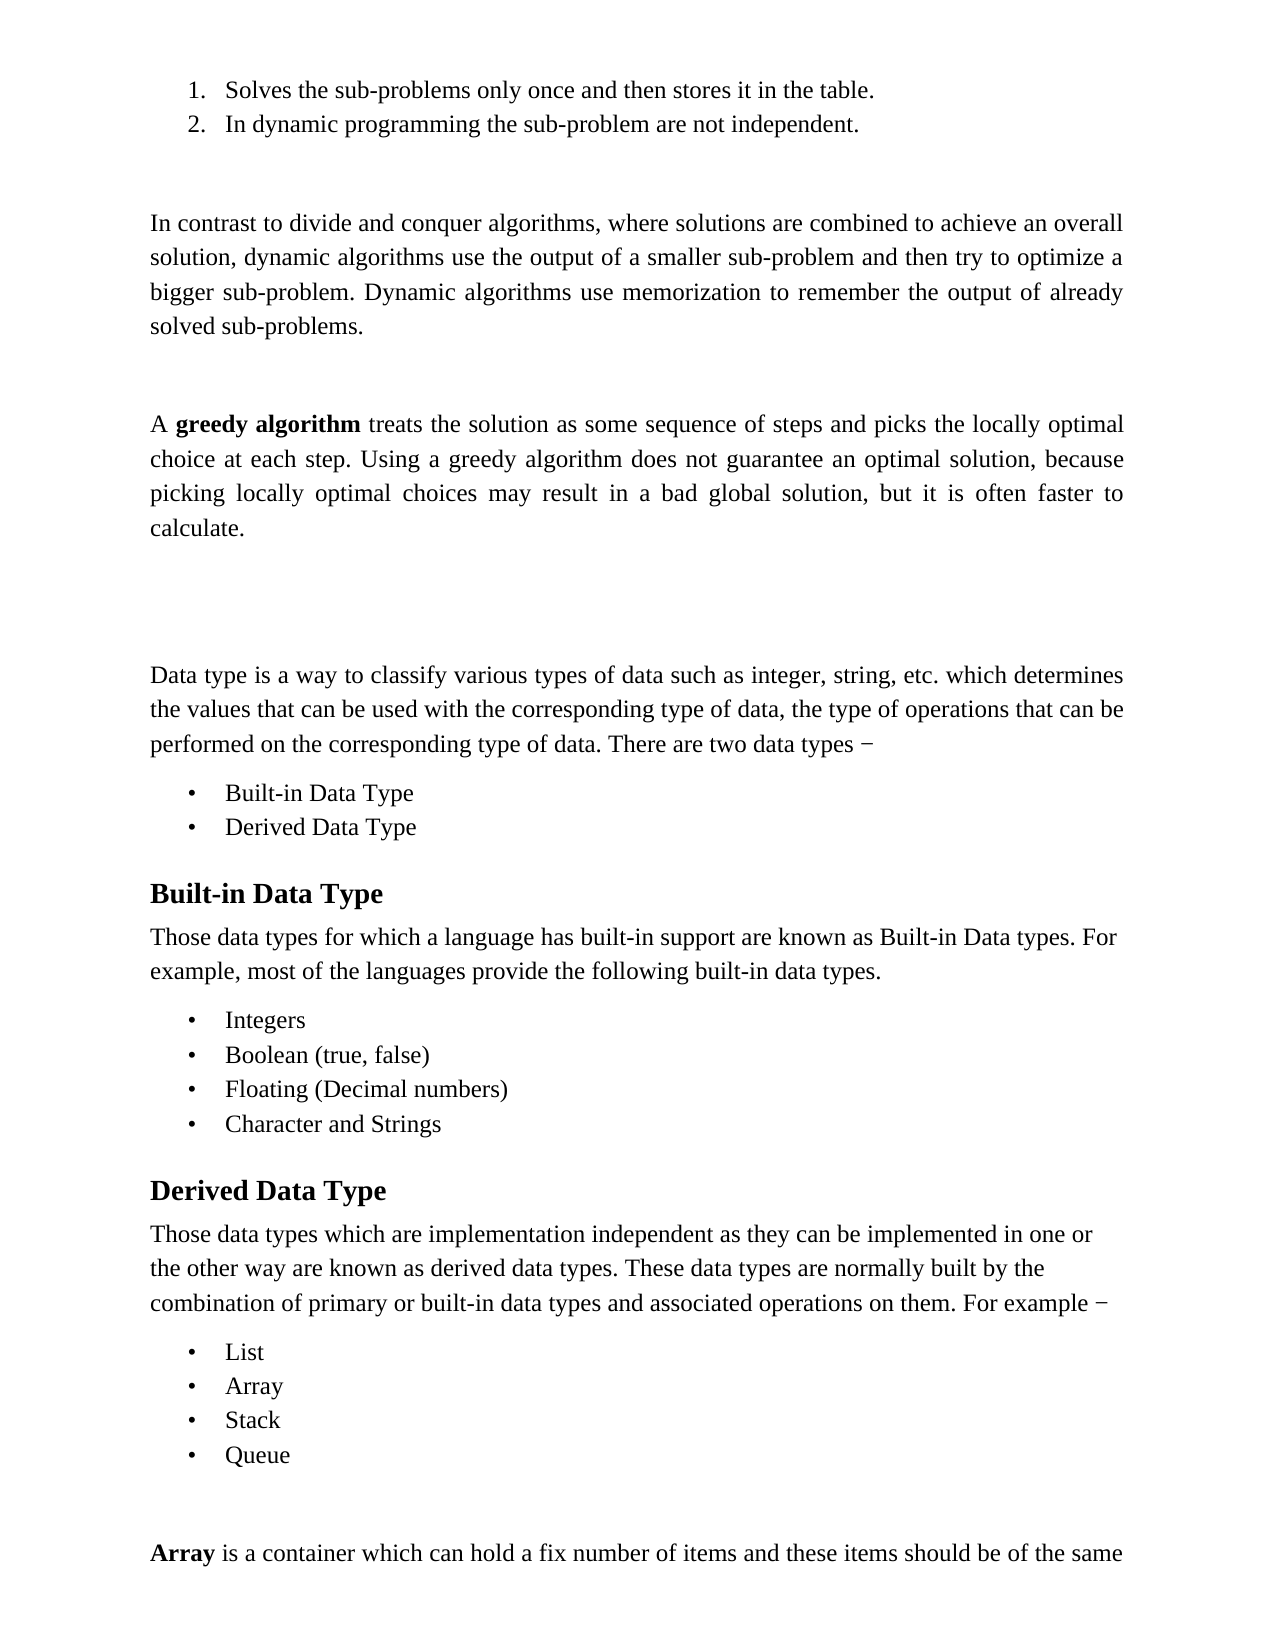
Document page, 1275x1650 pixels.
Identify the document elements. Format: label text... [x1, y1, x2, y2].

text In contrast to divide and conquer algorithms, where solutions are combined to achieve an overall solution, dynamic algorithms use the output of a smaller sub-problem and then try to optimize a bigger sub-problem. Dynamic algorithms use memorization to remember the output of already solved sub-problems. [150, 208, 1125, 340]
list In dynamic programming the sub-problem are not independent. [187, 109, 1125, 138]
list Floating (Decimal numbers) [187, 1074, 1125, 1103]
list Integers [187, 1006, 1125, 1034]
list Stack [187, 1406, 1125, 1434]
list Character and Strings [187, 1109, 1125, 1138]
text Those data types for which a language has built-in support are known as Built-in Data types. For example, most of the languages provide the following built-in data types. [150, 922, 1125, 985]
text Those data types which are implementation independent as they can be implemented in one or the other way are known as derived data types. These data types are normally built by the combination of primary or built-in data types and associated operations on them. For example − [150, 1219, 1125, 1316]
text Derived Data Type [150, 1173, 1125, 1206]
list Boolean (true, false) [187, 1040, 1125, 1069]
text A greedy algorithm treats the solution as some sequence of steps and picks the locally optimal choice at each step. Using a greedy algorithm does not guarantee an optimal solution, because picking locally optimal choices may result in a bad global solution, but it is often faster to calculate. [150, 409, 1125, 541]
list Queue [187, 1440, 1125, 1469]
list Built-in Data Type [187, 778, 1125, 807]
text Built-in Data Type [150, 876, 1125, 909]
list Solves the sub-problems only once and then stores it in the table. [187, 75, 1125, 104]
list List [187, 1337, 1125, 1365]
list Derived Data Type [187, 812, 1125, 841]
text Array is a container which can hold a fix number of items and these items should be of the same [150, 1538, 1125, 1567]
list Array [187, 1371, 1125, 1400]
text Data type is a way to classify various types of data such as integer, string, etc. which determines the values that can be used with the corresponding type of data, the type of operations that can be performed on the corresponding type of data. There are two data types − [150, 660, 1125, 757]
